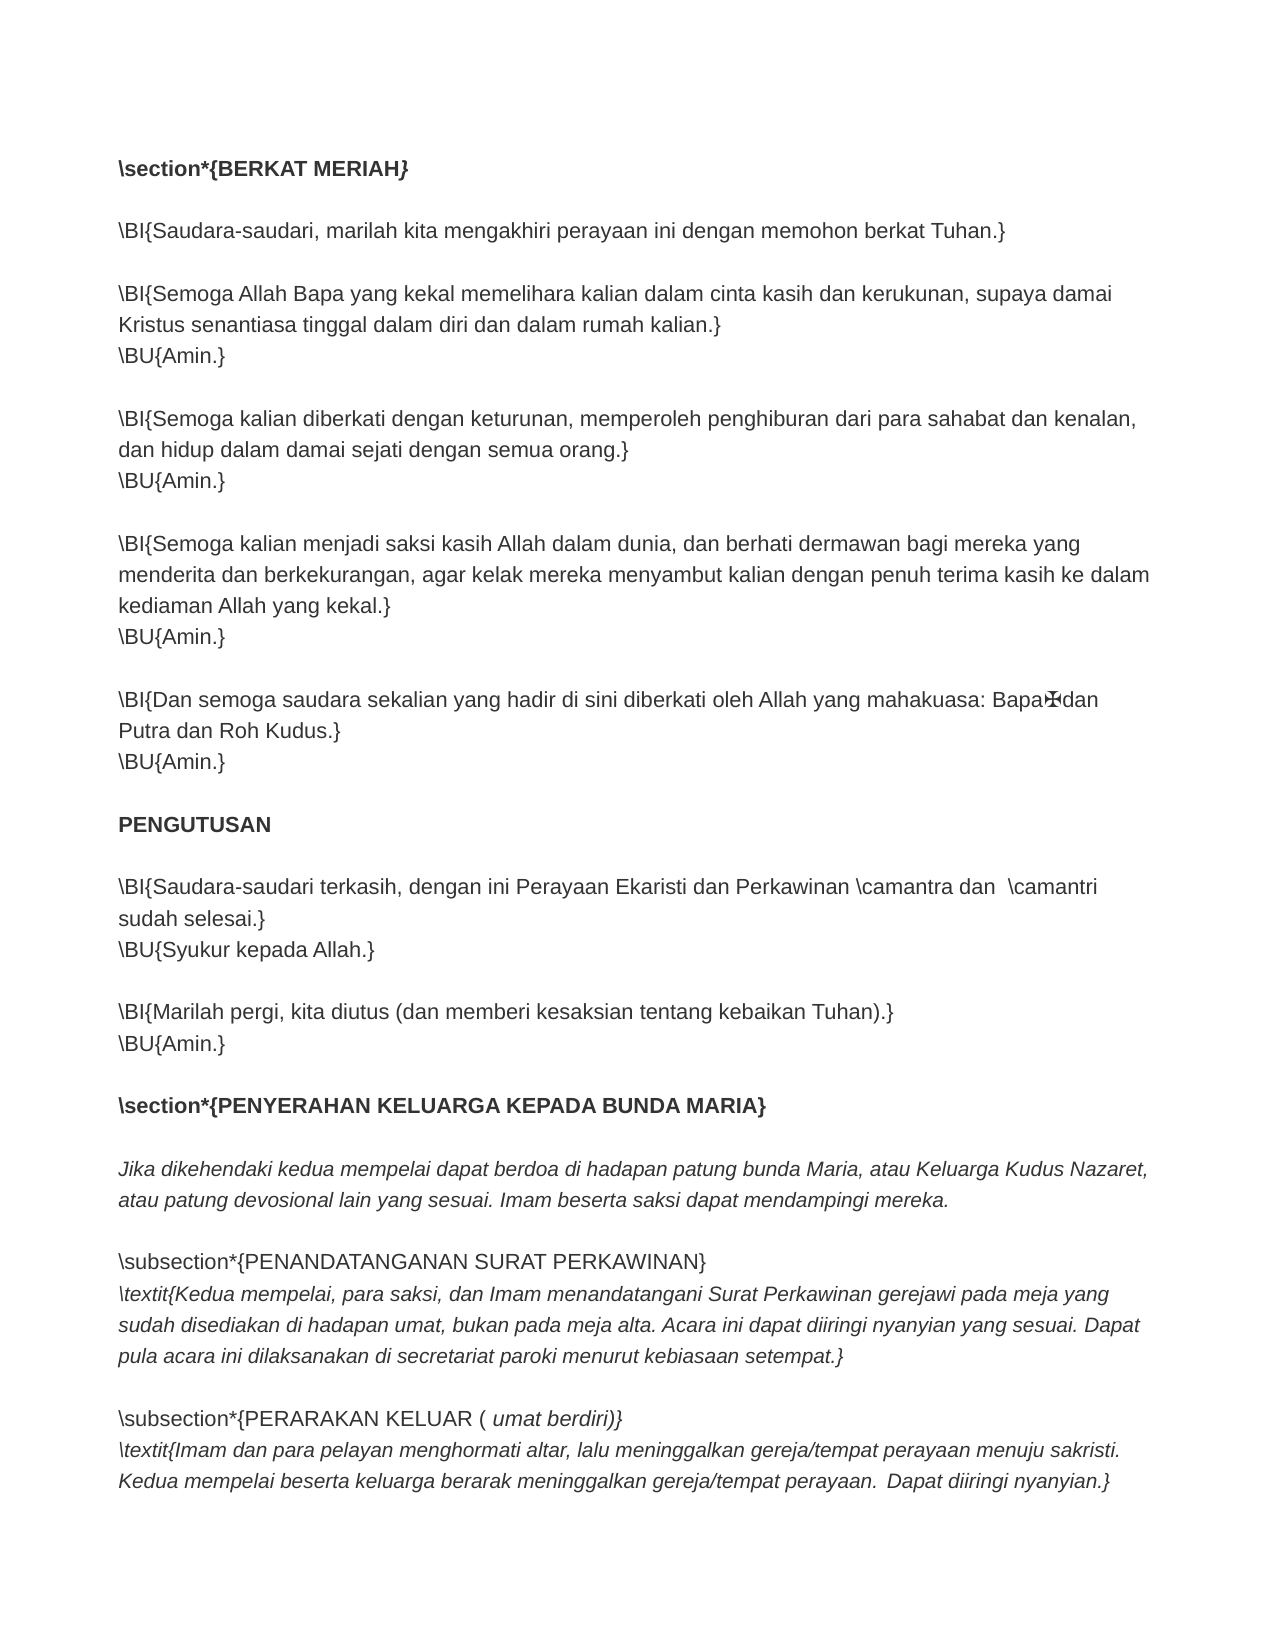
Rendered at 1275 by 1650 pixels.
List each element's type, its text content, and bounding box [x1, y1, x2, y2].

text \BI{Dan semoga saudara sekalian yang hadir di sini diberkati oleh Allah yang mahakuasa: Bapa✠dan Putra dan Roh Kudus.} [118, 681, 1157, 743]
text \BI{Semoga kalian diberkati dengan keturunan, memperoleh penghiburan dari para sahabat dan kenalan, dan hidup dalam damai sejati dengan semua orang.} [118, 399, 1157, 462]
text \subsection*{PERARAKAN KELUAR ( umat berdiri)} [118, 1399, 1157, 1431]
text \BI{Marilah pergi, kita diutus (dan memberi kesaksian tentang kebaikan Tuhan).} [118, 993, 1157, 1024]
text \BU{Amin.} [118, 618, 1157, 649]
text \BI{Semoga kalian menjadi saksi kasih Allah dalam dunia, dan berhati dermawan bagi mereka yang menderita dan berkekurangan, agar kelak mereka menyambut kalian dengan penuh terima kasih ke dalam kediaman Allah yang kekal.} [118, 524, 1157, 618]
text \textit{Kedua mempelai, para saksi, dan Imam menandatangani Surat Perkawinan gerejawi pada meja yang sudah disediakan di hadapan umat, bukan pada meja alta. Acara ini dapat diiringi nyanyian yang sesuai. Dapat pula acara ini dilaksanakan di secretariat paroki menurut kebiasaan setempat.} [118, 1274, 1157, 1368]
text \section*{BERKAT MERIAH} [118, 149, 1157, 181]
text \BU{Amin.} [118, 743, 1157, 774]
text \BI{Saudara-saudari, marilah kita mengakhiri perayaan ini dengan memohon berkat Tuhan.} [118, 212, 1157, 243]
text \section*{PENYERAHAN KELUARGA KEPADA BUNDA MARIA} [118, 1087, 1157, 1118]
text PENGUTUSAN [118, 806, 1157, 837]
text \BI{Semoga Allah Bapa yang kekal memelihara kalian dalam cinta kasih dan kerukunan, supaya damai Kristus senantiasa tinggal dalam diri dan dalam rumah kalian.} [118, 274, 1157, 337]
text Jika dikehendaki kedua mempelai dapat berdoa di hadapan patung bunda Maria, atau Keluarga Kudus Nazaret, atau patung devosional lain yang sesuai. Imam beserta saksi dapat mendampingi mereka. [118, 1149, 1157, 1212]
text \textit{Imam dan para pelayan menghormati altar, lalu meninggalkan gereja/tempat perayaan menuju sakristi. Kedua mempelai beserta keluarga berarak meninggalkan gereja/tempat perayaan. Dapat diiringi nyanyian.} [118, 1431, 1157, 1493]
text \BU{Amin.} [118, 1024, 1157, 1056]
text \subsection*{PENANDATANGANAN SURAT PERKAWINAN} [118, 1243, 1157, 1274]
text \BU{Syukur kepada Allah.} [118, 931, 1157, 962]
text \BI{Saudara-saudari terkasih, dengan ini Perayaan Ekaristi dan Perkawinan \camantra dan \camantri sudah selesai.} [118, 868, 1157, 931]
text \BU{Amin.} [118, 337, 1157, 368]
text \BU{Amin.} [118, 462, 1157, 493]
